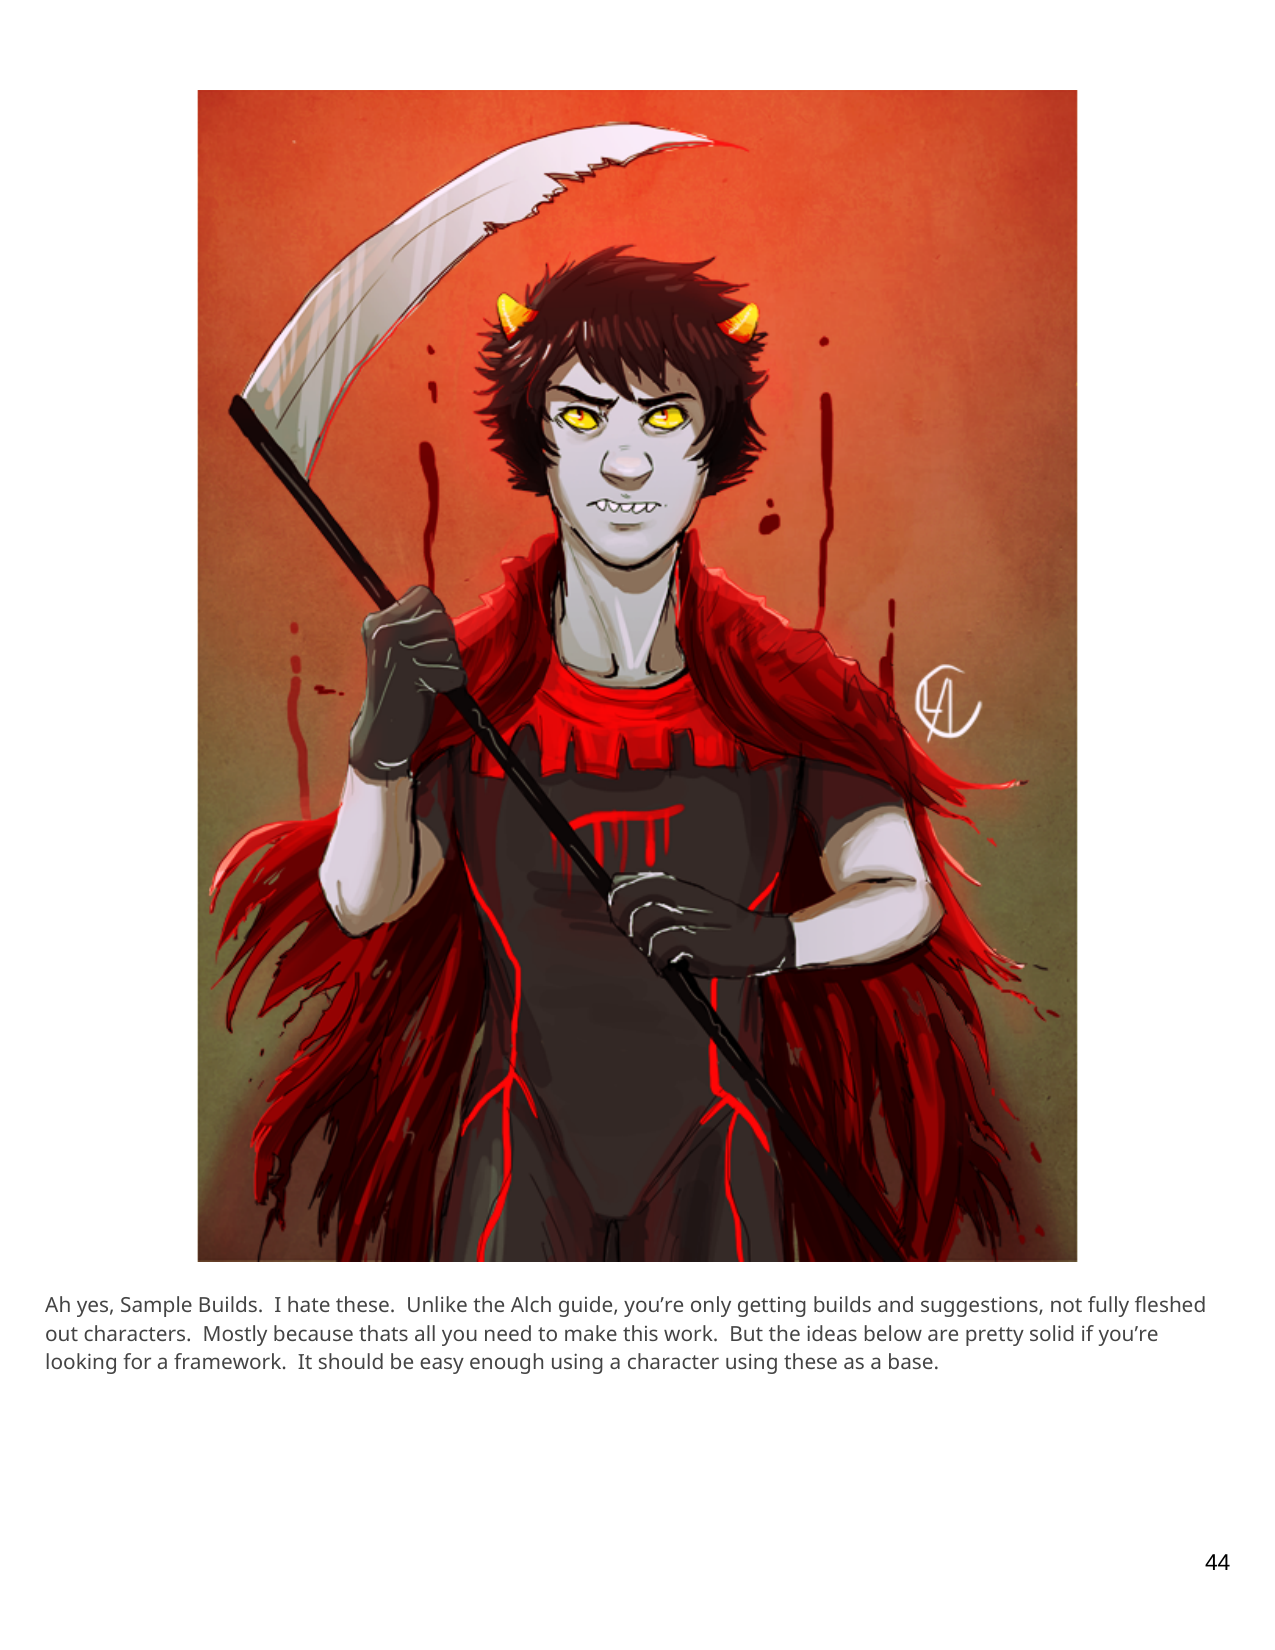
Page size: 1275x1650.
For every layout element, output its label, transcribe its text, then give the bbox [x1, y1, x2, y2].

picture [197, 90, 1078, 1262]
text Ah yes, Sample Builds. I hate these. Unlike the Alch guide, you’re only getting builds and suggestions, not fully fleshed out characters. Mostly because thats all you need to make this work. But the ideas below are pretty solid if you’re looking for a framework. It should be easy enough using a character using these as a base. [45, 1290, 1230, 1376]
